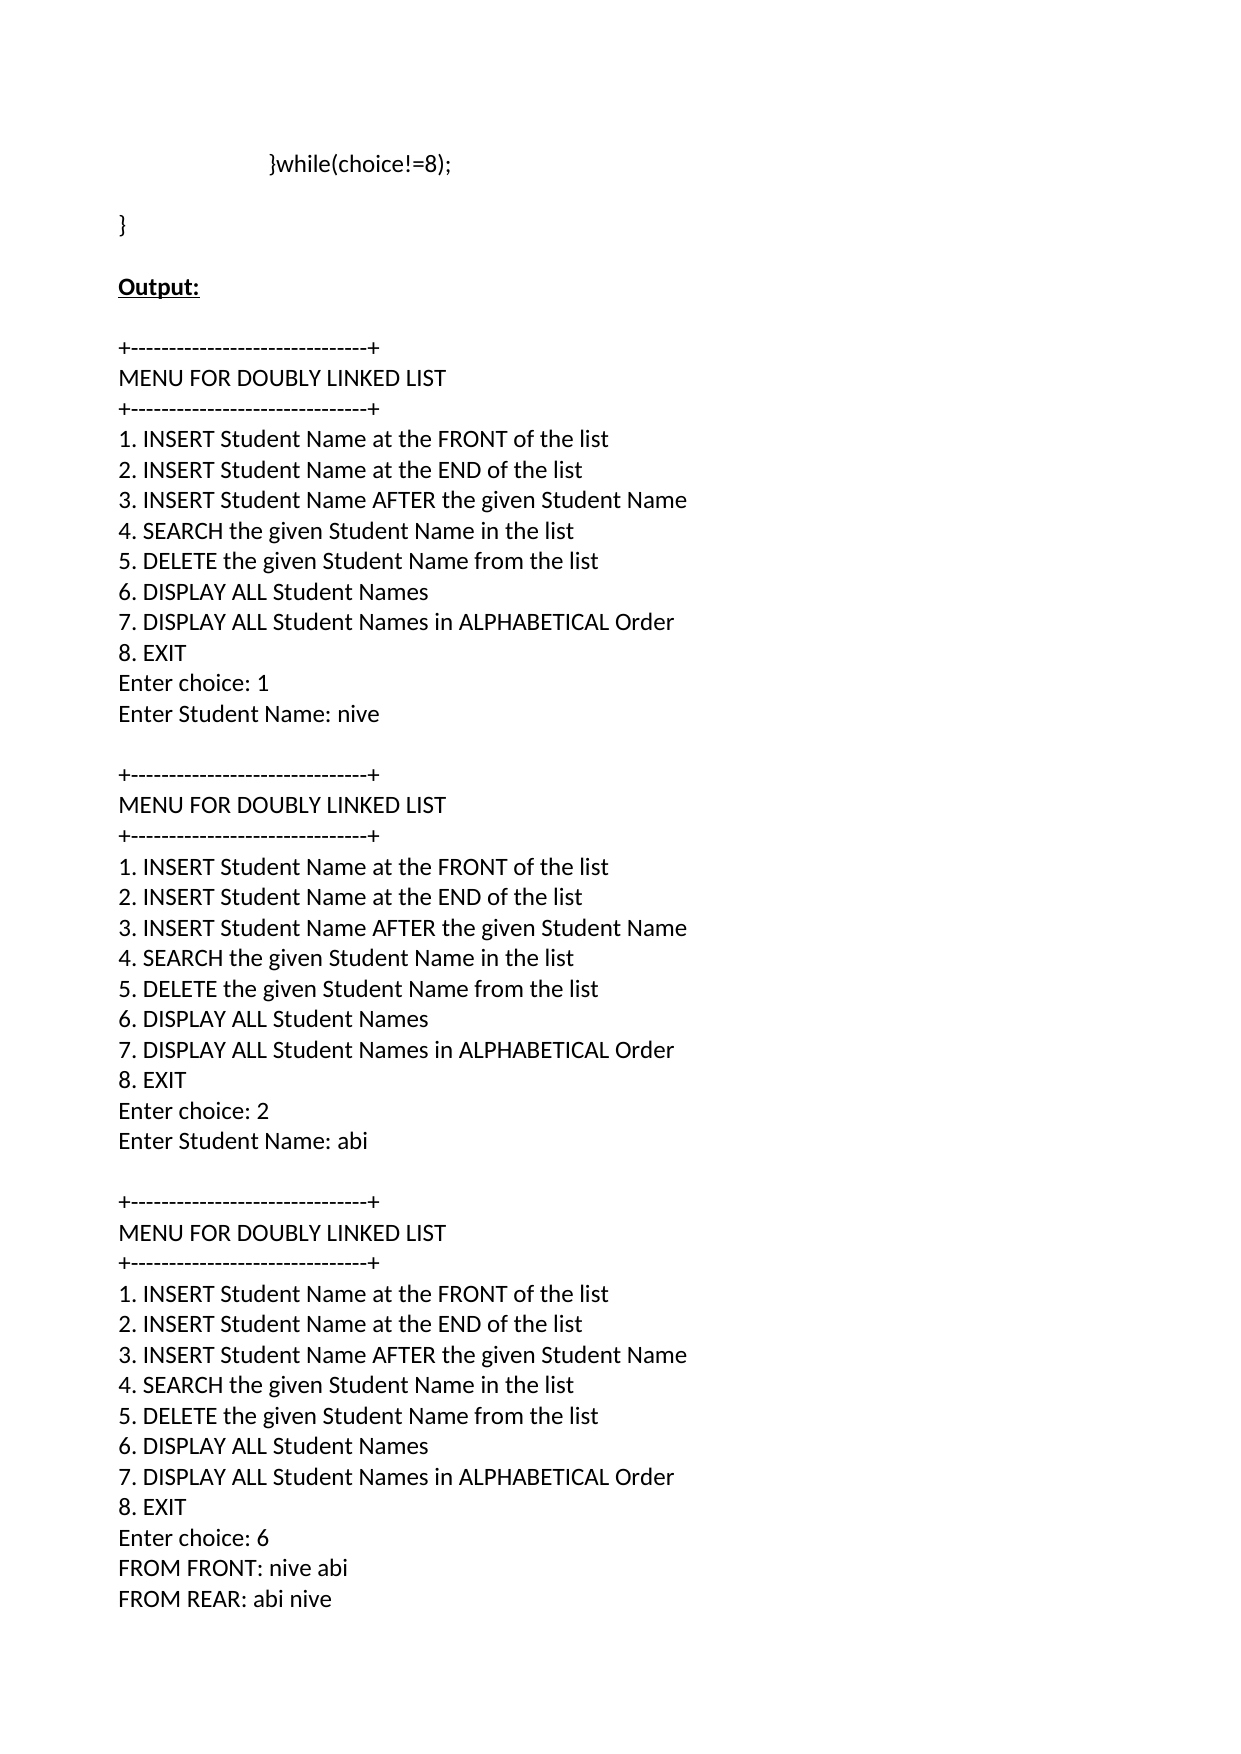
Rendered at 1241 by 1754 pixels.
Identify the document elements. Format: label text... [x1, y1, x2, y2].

text +-------------------------------+ MENU FOR DOUBLY LINKED LIST +-------------------------------+ 1. INSERT Student Name at the FRONT of the list 2. INSERT Student Name at the END of the list 3. INSERT Student Name AFTER the given Student Name 4. SEARCH the given Student Name in the list 5. DELETE the given Student Name from the list 6. DISPLAY ALL Student Names 7. DISPLAY ALL Student Names in ALPHABETICAL Order 8. EXIT Enter choice: 6 FROM FRONT: nive abi FROM REAR: abi nive [118, 1186, 1122, 1614]
text +-------------------------------+ MENU FOR DOUBLY LINKED LIST +-------------------------------+ 1. INSERT Student Name at the FRONT of the list 2. INSERT Student Name at the END of the list 3. INSERT Student Name AFTER the given Student Name 4. SEARCH the given Student Name in the list 5. DELETE the given Student Name from the list 6. DISPLAY ALL Student Names 7. DISPLAY ALL Student Names in ALPHABETICAL Order 8. EXIT Enter choice: 2 Enter Student Name: abi [118, 759, 1122, 1156]
text Output: [118, 271, 1122, 301]
text }while(choice!=8); [118, 149, 1122, 179]
text +-------------------------------+ MENU FOR DOUBLY LINKED LIST +-------------------------------+ 1. INSERT Student Name at the FRONT of the list 2. INSERT Student Name at the END of the list 3. INSERT Student Name AFTER the given Student Name 4. SEARCH the given Student Name in the list 5. DELETE the given Student Name from the list 6. DISPLAY ALL Student Names 7. DISPLAY ALL Student Names in ALPHABETICAL Order 8. EXIT Enter choice: 1 Enter Student Name: nive [118, 332, 1122, 728]
text } [118, 210, 1122, 240]
